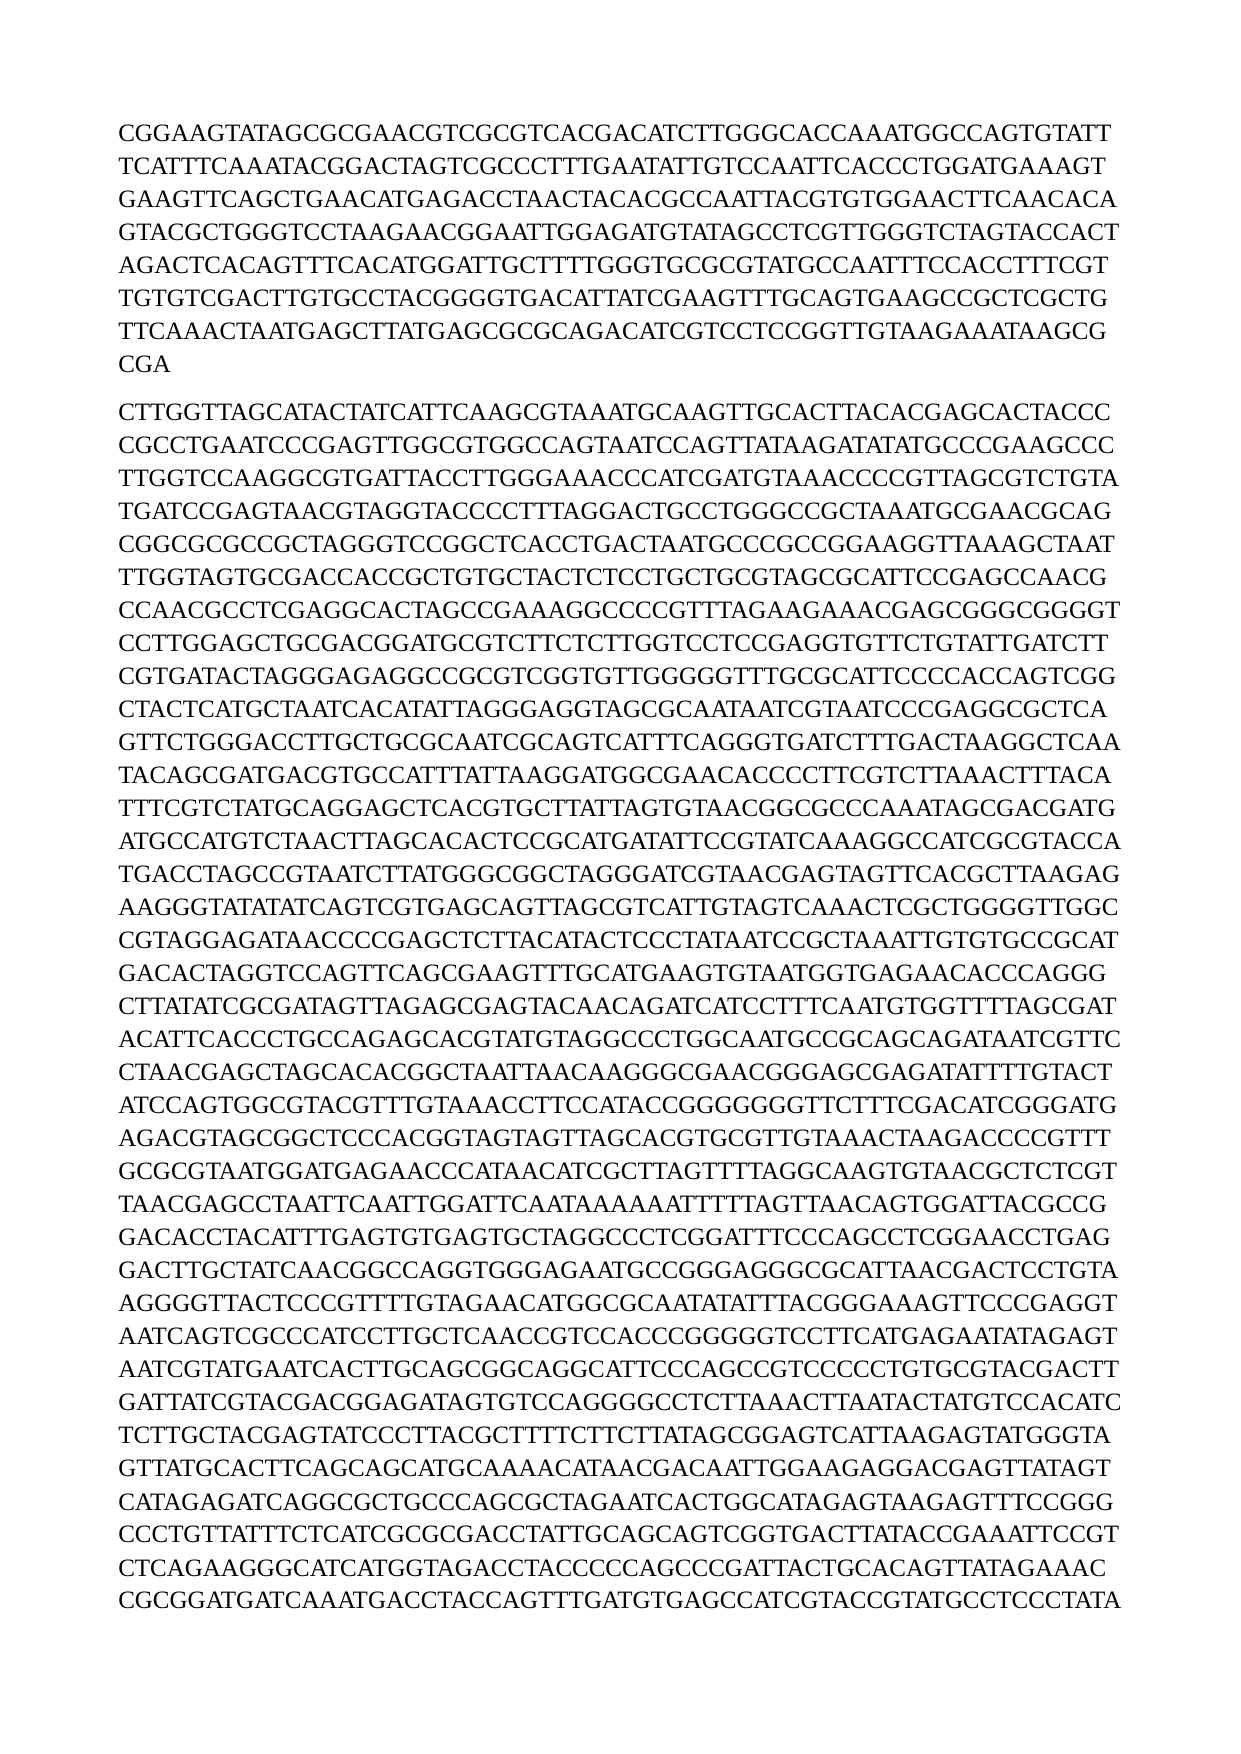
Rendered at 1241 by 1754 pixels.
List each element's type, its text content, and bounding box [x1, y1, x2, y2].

text CTTGGTTAGCATACTATCATTCAAGCGTAAATGCAAGTTGCACTTACACGAGCACTACCCCGCCTGAATCCCGAGTTGGCGTGGCCAGTAATCCAGTTATAAGATATATGCCCGAAGCCCTTGGTCCAAGGCGTGATTACCTTGGGAAACCCATCGATGTAAACCCCGTTAGCGTCTGTATGATCCGAGTAACGTAGGTACCCCTTTAGGACTGCCTGGGCCGCTAAATGCGAACGCAGCGGCGCGCCGCTAGGGTCCGGCTCACCTGACTAATGCCCGCCGGAAGGTTAAAGCTAATTTGGTAGTGCGACCACCGCTGTGCTACTCTCCTGCTGCGTAGCGCATTCCGAGCCAACGCCAACGCCTCGAGGCACTAGCCGAAAGGCCCCGTTTAGAAGAAACGAGCGGGCGGGGTCCTTGGAGCTGCGACGGATGCGTCTTCTCTTGGTCCTCCGAGGTGTTCTGTATTGATCTTCGTGATACTAGGGAGAGGCCGCGTCGGTGTTGGGGGTTTGCGCATTCCCCACCAGTCGGCTACTCATGCTAATCACATATTAGGGAGGTAGCGCAATAATCGTAATCCCGAGGCGCTCAGTTCTGGGACCTTGCTGCGCAATCGCAGTCATTTCAGGGTGATCTTTGACTAAGGCTCAATACAGCGATGACGTGCCATTTATTAAGGATGGCGAACACCCCTTCGTCTTAAACTTTACATTTCGTCTATGCAGGAGCTCACGTGCTTATTAGTGTAACGGCGCCCAAATAGCGACGATGATGCCATGTCTAACTTAGCACACTCCGCATGATATTCCGTATCAAAGGCCATCGCGTACCATGACCTAGCCGTAATCTTATGGGCGGCTAGGGATCGTAACGAGTAGTTCACGCTTAAGAGAAGGGTATATATCAGTCGTGAGCAGTTAGCGTCATTGTAGTCAAACTCGCTGGGGTTGGCCGTAGGAGATAACCCCGAGCTCTTACATACTCCCTATAATCCGCTAAATTGTGTGCCGCATGACACTAGGTCCAGTTCAGCGAAGTTTGCATGAAGTGTAATGGTGAGAACACCCAGGGCTTATATCGCGATAGTTAGAGCGAGTACAACAGATCATCCTTTCAATGTGGTTTTAGCGATACATTCACCCTGCCAGAGCACGTATGTAGGCCCTGGCAATGCCGCAGCAGATAATCGTTCCTAACGAGCTAGCACACGGCTAATTAACAAGGGCGAACGGGAGCGAGATATTTTGTACTATCCAGTGGCGTACGTTTGTAAACCTTCCATACCGGGGGGGTTCTTTCGACATCGGGATGAGACGTAGCGGCTCCCACGGTAGTAGTTAGCACGTGCGTTGTAAACTAAGACCCCGTTTGCGCGTAATGGATGAGAACCCATAACATCGCTTAGTTTTAGGCAAGTGTAACGCTCTCGTTAACGAGCCTAATTCAATTGGATTCAATAAAAAATTTTTAGTTAACAGTGGATTACGCCGGACACCTACATTTGAGTGTGAGTGCTAGGCCCTCGGATTTCCCAGCCTCGGAACCTGAGGACTTGCTATCAACGGCCAGGTGGGAGAATGCCGGGAGGGCGCATTAACGACTCCTGTAAGGGGTTACTCCCGTTTTGTAGAACATGGCGCAATATATTTACGGGAAAGTTCCCGAGGTAATCAGTCGCCCATCCTTGCTCAACCGTCCACCCGGGGGTCCTTCATGAGAATATAGAGTAATCGTATGAATCACTTGCAGCGGCAGGCATTCCCAGCCGTCCCCCTGTGCGTACGACTTGATTATCGTACGACGGAGATAGTGTCCAGGGGCCTCTTAAACTTAATACTATGTCCACATCTCTTGCTACGAGTATCCCTTACGCTTTTCTTCTTATAGCGGAGTCATTAAGAGTATGGGTAGTTATGCACTTCAGCAGCATGCAAAACATAACGACAATTGGAAGAGGACGAGTTATAGTCATAGAGATCAGGCGCTGCCCAGCGCTAGAATCACTGGCATAGAGTAAGAGTTTCCGGGCCCTGTTATTTCTCATCGCGCGACCTATTGCAGCAGTCGGTGACTTATACCGAAATTCCGTCTCAGAAGGGCATCATGGTAGACCTACCCCCAGCCCGATTACTGCACAGTTATAGAAACCGCGGATGATCAAATGACCTACCAGTTTGATGTGAGCCATCGTACCGTATGCCTCCCTATA [118, 397, 1122, 1614]
text CGGAAGTATAGCGCGAACGTCGCGTCACGACATCTTGGGCACCAAATGGCCAGTGTATTTCATTTCAAATACGGACTAGTCGCCCTTTGAATATTGTCCAATTCACCCTGGATGAAAGTGAAGTTCAGCTGAACATGAGACCTAACTACACGCCAATTACGTGTGGAACTTCAACACAGTACGCTGGGTCCTAAGAACGGAATTGGAGATGTATAGCCTCGTTGGGTCTAGTACCACTAGACTCACAGTTTCACATGGATTGCTTTTGGGTGCGCGTATGCCAATTTCCACCTTTCGTTGTGTCGACTTGTGCCTACGGGGTGACATTATCGAAGTTTGCAGTGAAGCCGCTCGCTGTTCAAACTAATGAGCTTATGAGCGCGCAGACATCGTCCTCCGGTTGTAAGAAATAAGCGCGA [118, 118, 1122, 378]
